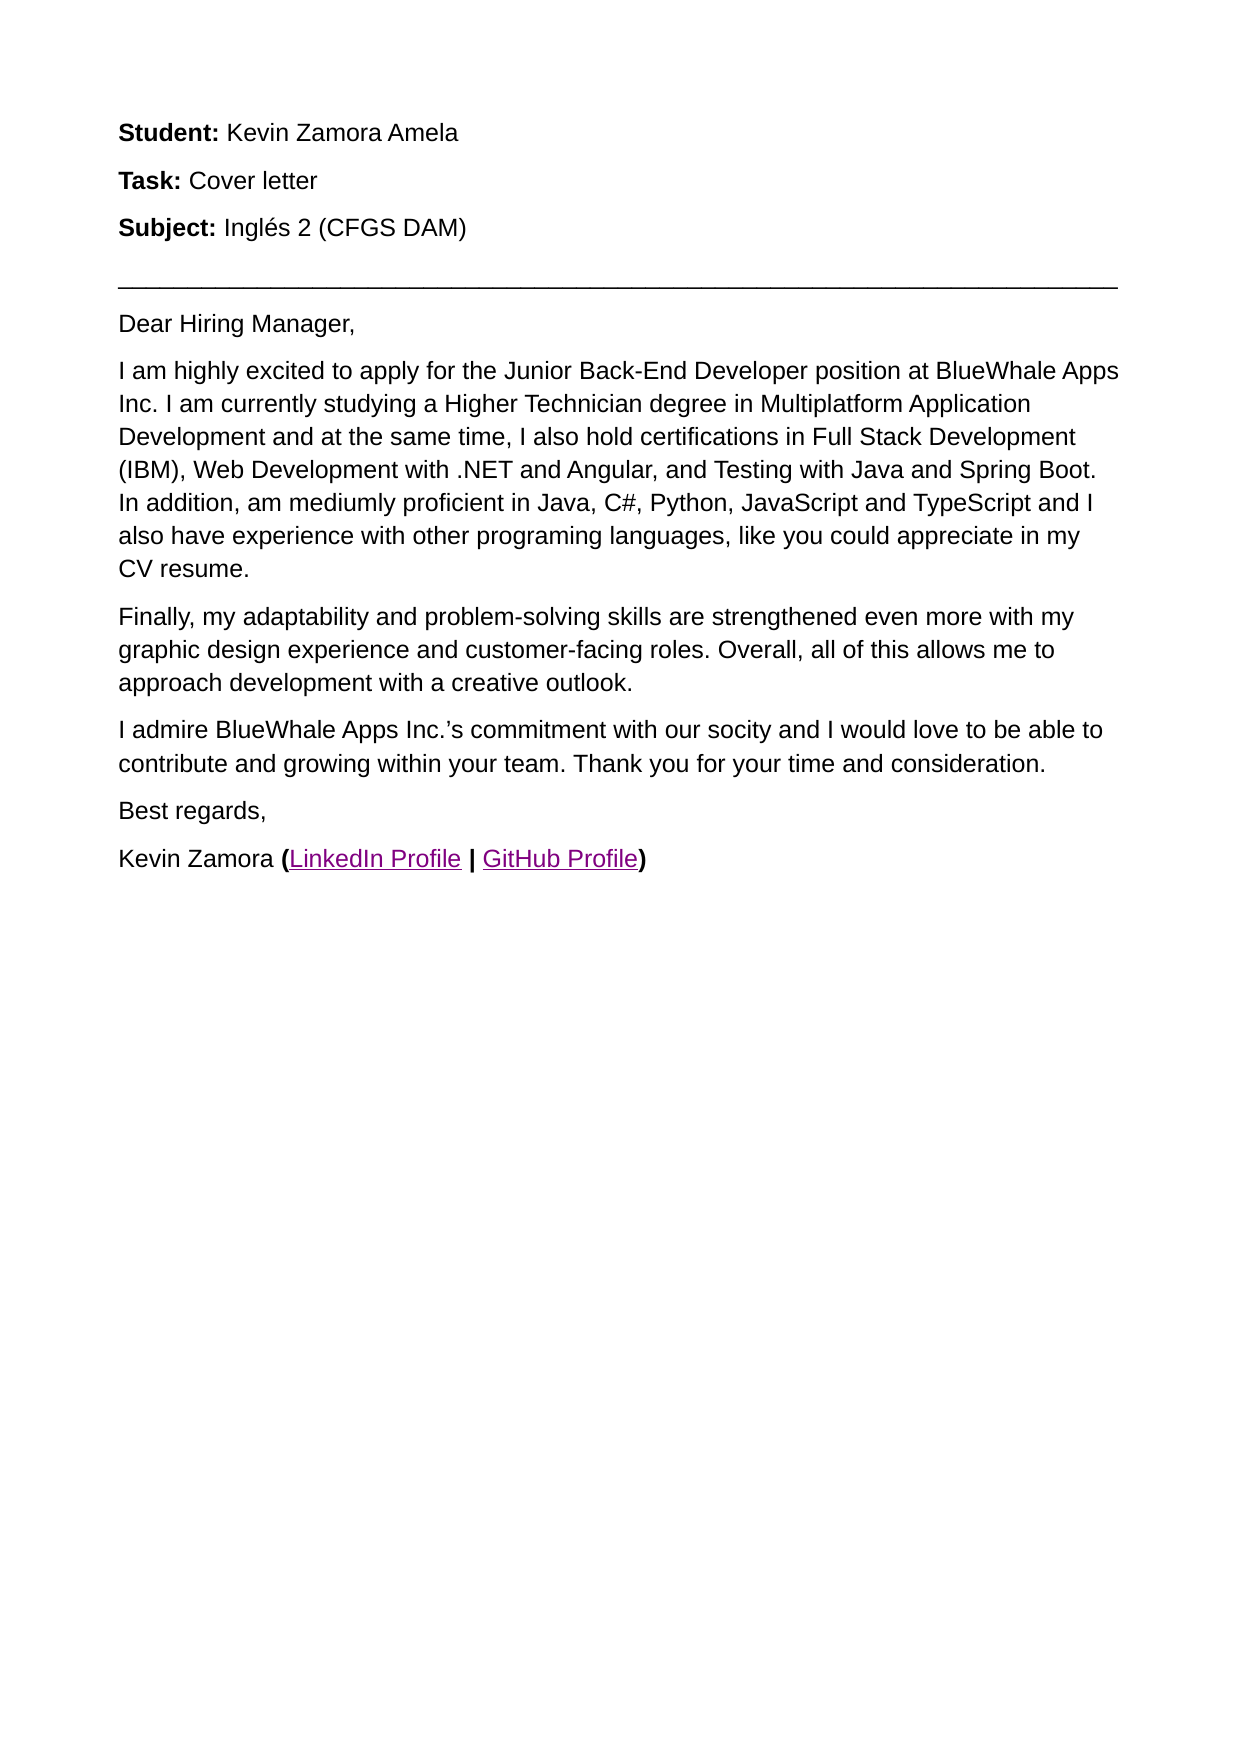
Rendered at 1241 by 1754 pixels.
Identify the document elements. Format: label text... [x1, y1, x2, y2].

text ________________________________________________________________________ [118, 261, 1122, 290]
text I admire BlueWhale Apps Inc.’s commitment with our socity and I would love to be able to contribute and growing within your team. Thank you for your time and consideration. [118, 716, 1122, 777]
text Dear Hiring Manager, [118, 308, 1122, 337]
text Kevin Zamora (LinkedIn Profile | GitHub Profile) [118, 844, 1122, 872]
text Student: Kevin Zamora Amela [118, 118, 1122, 147]
text I am highly excited to apply for the Junior Back-End Developer position at BlueWhale Apps Inc. I am currently studying a Higher Technician degree in Multiplatform Application Development and at the same time, I also hold certifications in Full Stack Development (IBM), Web Development with .NET and Angular, and Testing with Java and Spring Boot. In addition, am mediumly proficient in Java, C#, Python, JavaScript and TypeScript and I also have experience with other programing languages, like you could appreciate in my CV resume. [118, 356, 1122, 583]
text Task: Cover letter [118, 166, 1122, 194]
text Subject: Inglés 2 (CFGS DAM) [118, 213, 1122, 242]
text Finally, my adaptability and problem-solving skills are strengthened even more with my graphic design experience and customer-facing roles. Overall, all of this allows me to approach development with a creative outlook. [118, 602, 1122, 697]
text Best regards, [118, 796, 1122, 825]
